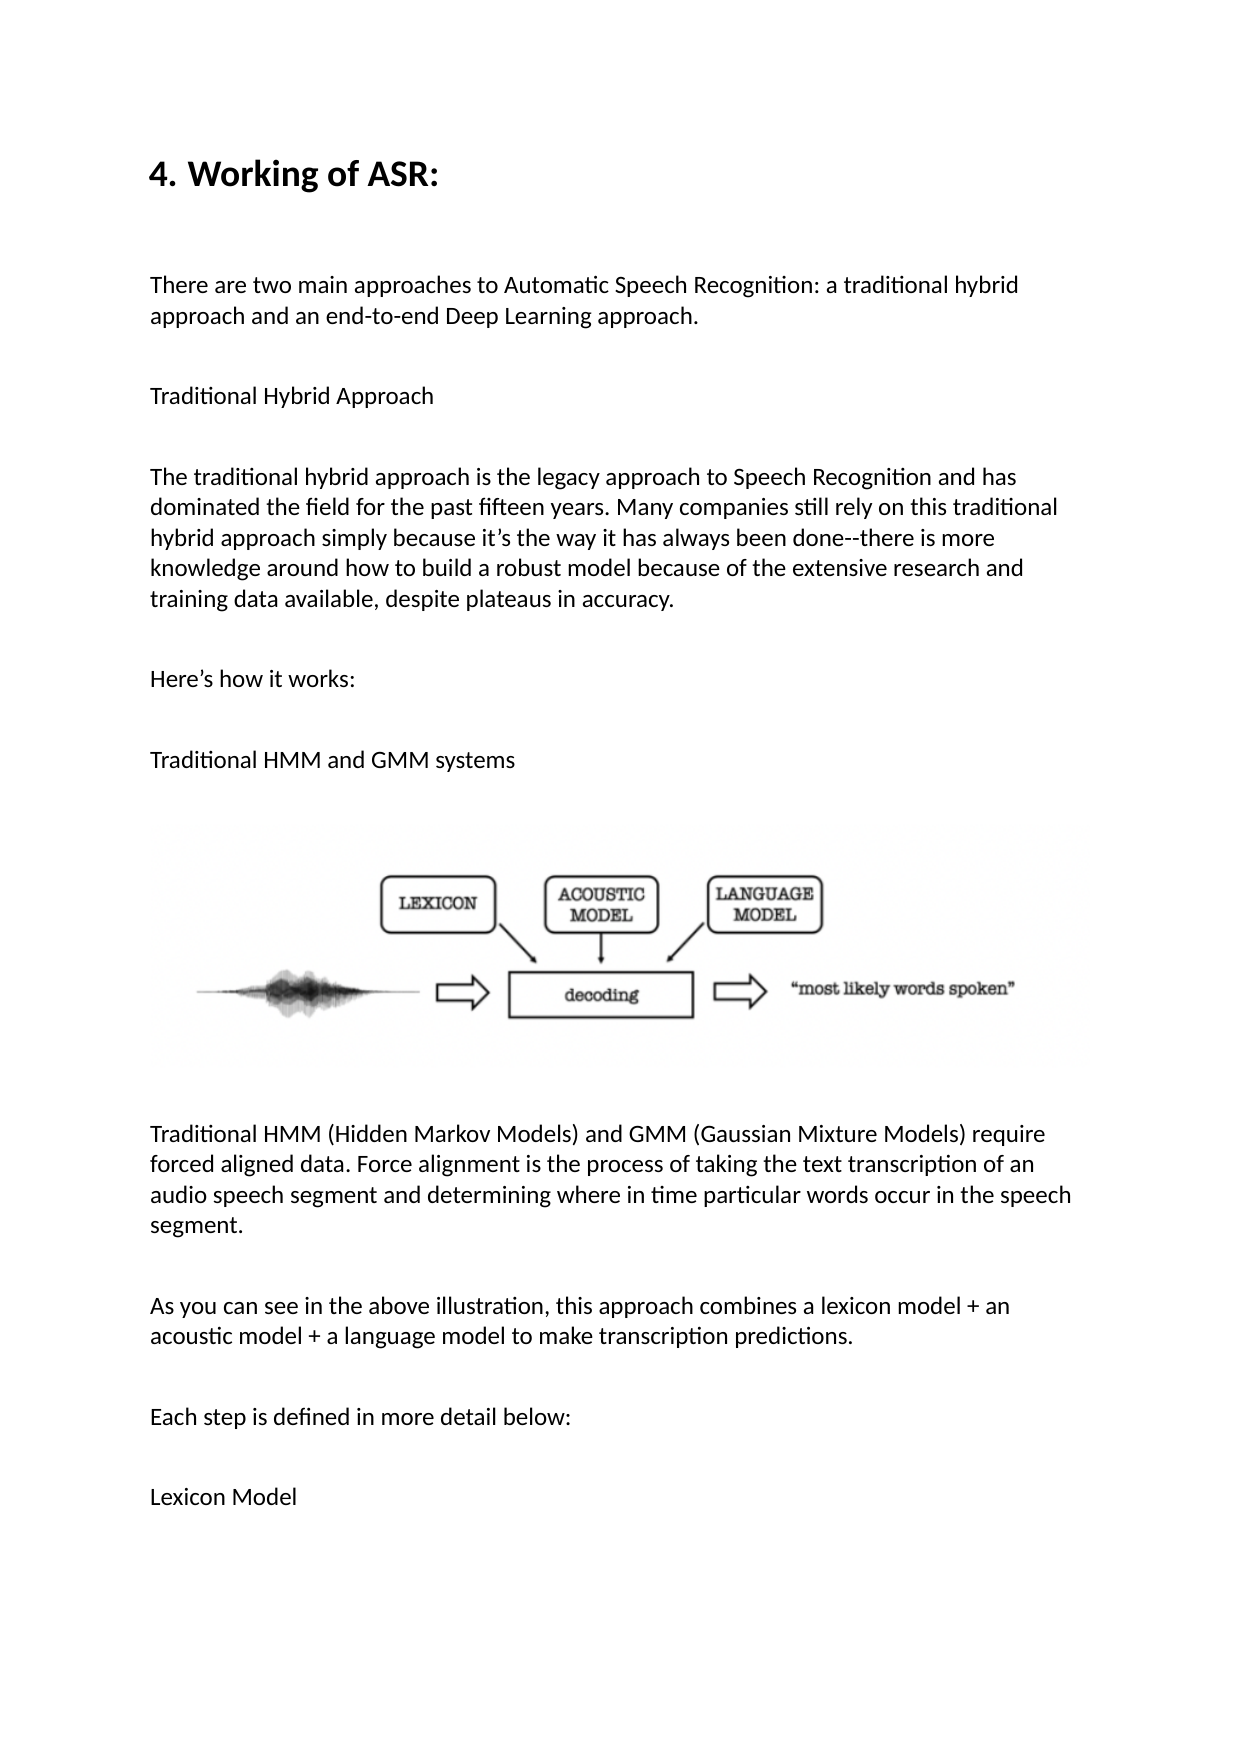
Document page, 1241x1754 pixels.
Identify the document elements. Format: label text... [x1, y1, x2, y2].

text Lexicon Model [150, 1482, 1090, 1512]
text There are two main approaches to Automatic Speech Recognition: a traditional hybrid approach and an end-to-end Deep Learning approach. [150, 269, 1090, 331]
text Traditional HMM and GMM systems [150, 744, 1090, 775]
text Traditional Hybrid Approach [150, 381, 1090, 411]
subtitle Working of ASR: [148, 150, 1090, 196]
text Traditional HMM (Hidden Markov Models) and GMM (Gaussian Mixture Models) require forced aligned data. Force alignment is the process of taking the text transcription of an audio speech segment and determining where in time particular words occur in the speech segment. [150, 1118, 1090, 1240]
text The traditional hybrid approach is the legacy approach to Speech Recognition and has dominated the field for the past fifteen years. Many companies still rely on this traditional hybrid approach simply because it’s the way it has always been done--there is more knowledge around how to build a robust model because of the extensive research and training data available, despite plateaus in accuracy. [150, 461, 1090, 614]
text As you can see in the above illustration, this approach combines a lexicon model + an acoustic model + a language model to make transcription predictions. [150, 1290, 1090, 1351]
text Here’s how it works: [150, 664, 1090, 694]
text Each step is defined in more detail below: [150, 1401, 1090, 1432]
